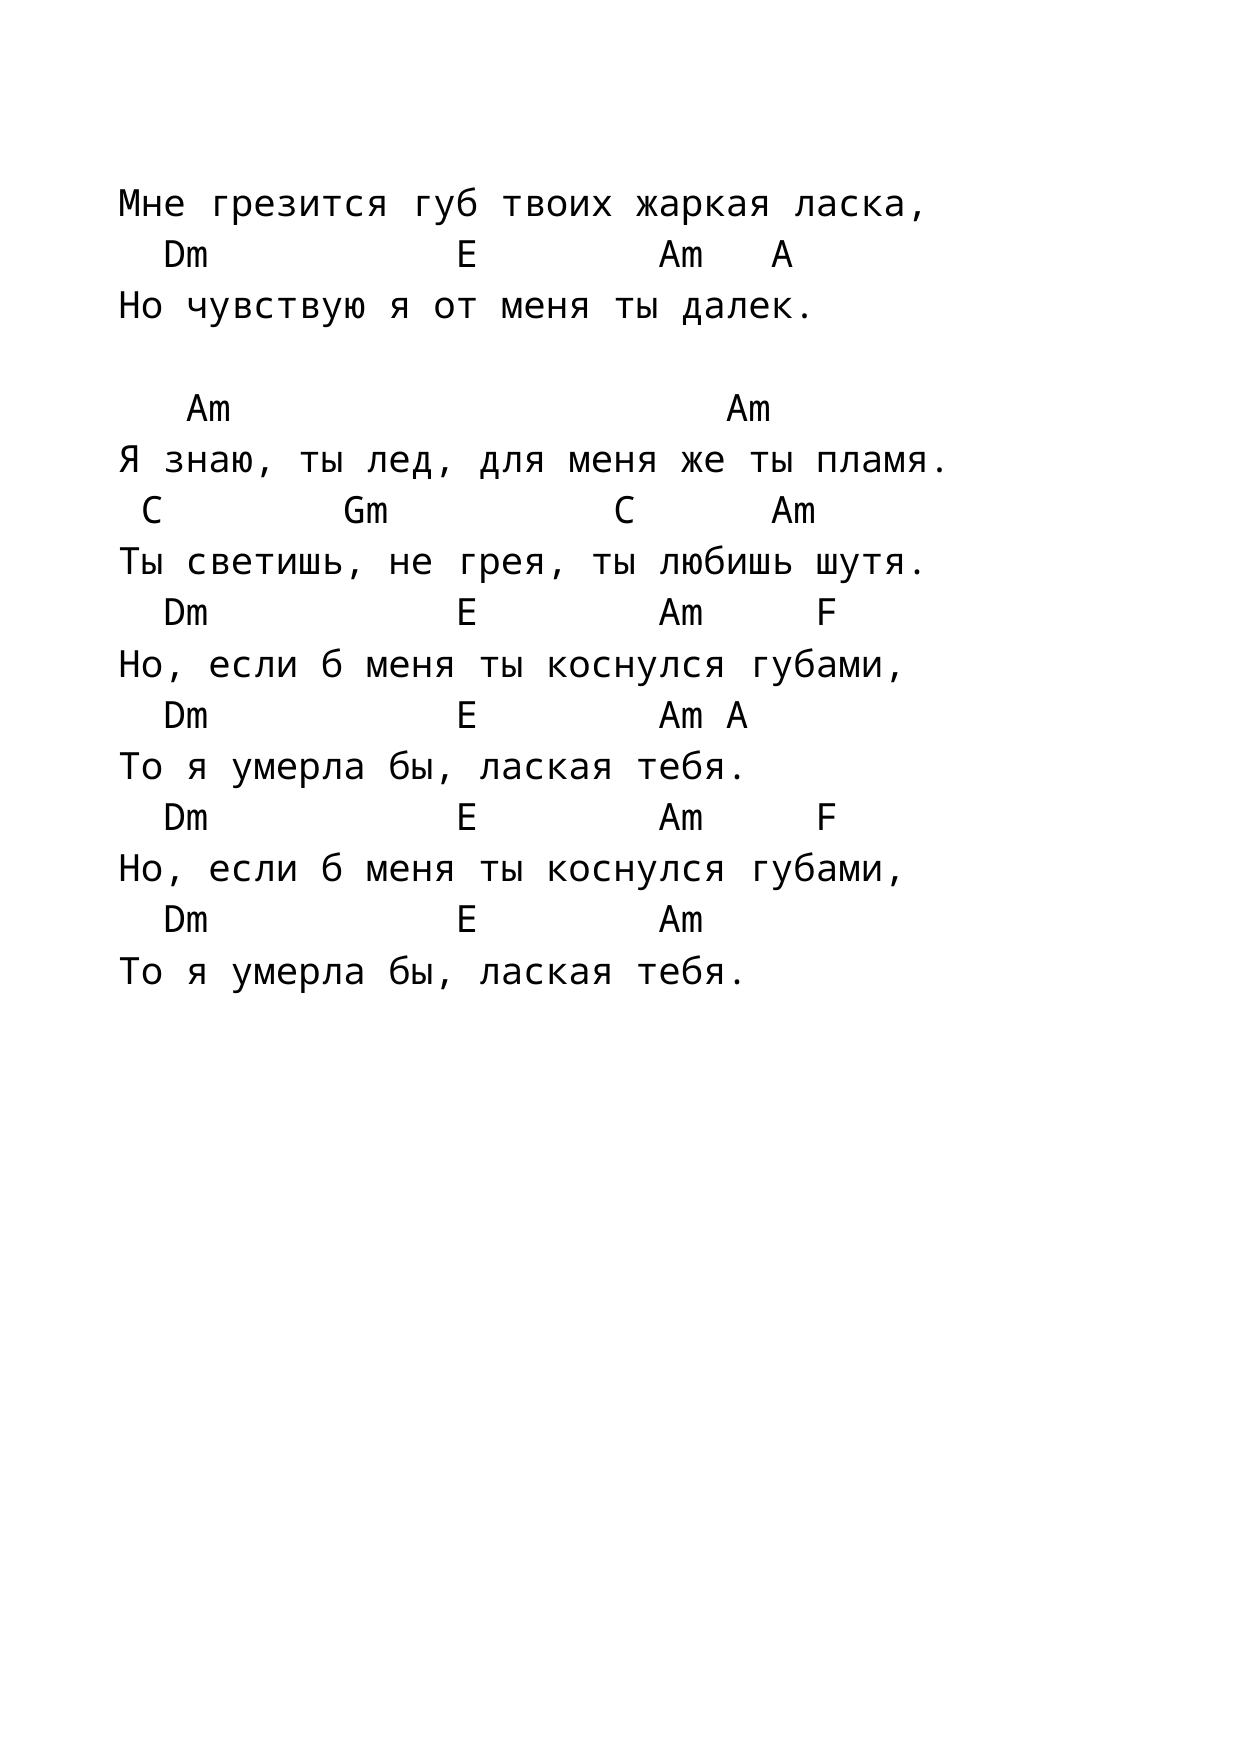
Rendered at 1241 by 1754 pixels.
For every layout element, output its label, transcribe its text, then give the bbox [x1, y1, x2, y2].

text Dm E Am F [118, 586, 1122, 637]
text То я умерла бы, лаская тебя. [118, 944, 1122, 995]
text Но чувствую я от меня ты далек. [118, 279, 1122, 330]
text Мне грезится губ твоих жаркая ласка, [118, 176, 1122, 227]
text Dm E Am F [118, 790, 1122, 842]
text Ты светишь, не грея, ты любишь шутя. [118, 534, 1122, 586]
text Но, если б меня ты коснулся губами, [118, 842, 1122, 893]
text Я знаю, ты лед, для меня же ты пламя. [118, 432, 1122, 483]
text Am Am [118, 381, 1122, 432]
text Dm E Am A [118, 688, 1122, 739]
text Dm E Am A [118, 227, 1122, 279]
text Но, если б меня ты коснулся губами, [118, 637, 1122, 688]
text То я умерла бы, лаская тебя. [118, 739, 1122, 790]
text C Gm C Am [118, 483, 1122, 534]
text Dm E Am [118, 893, 1122, 944]
